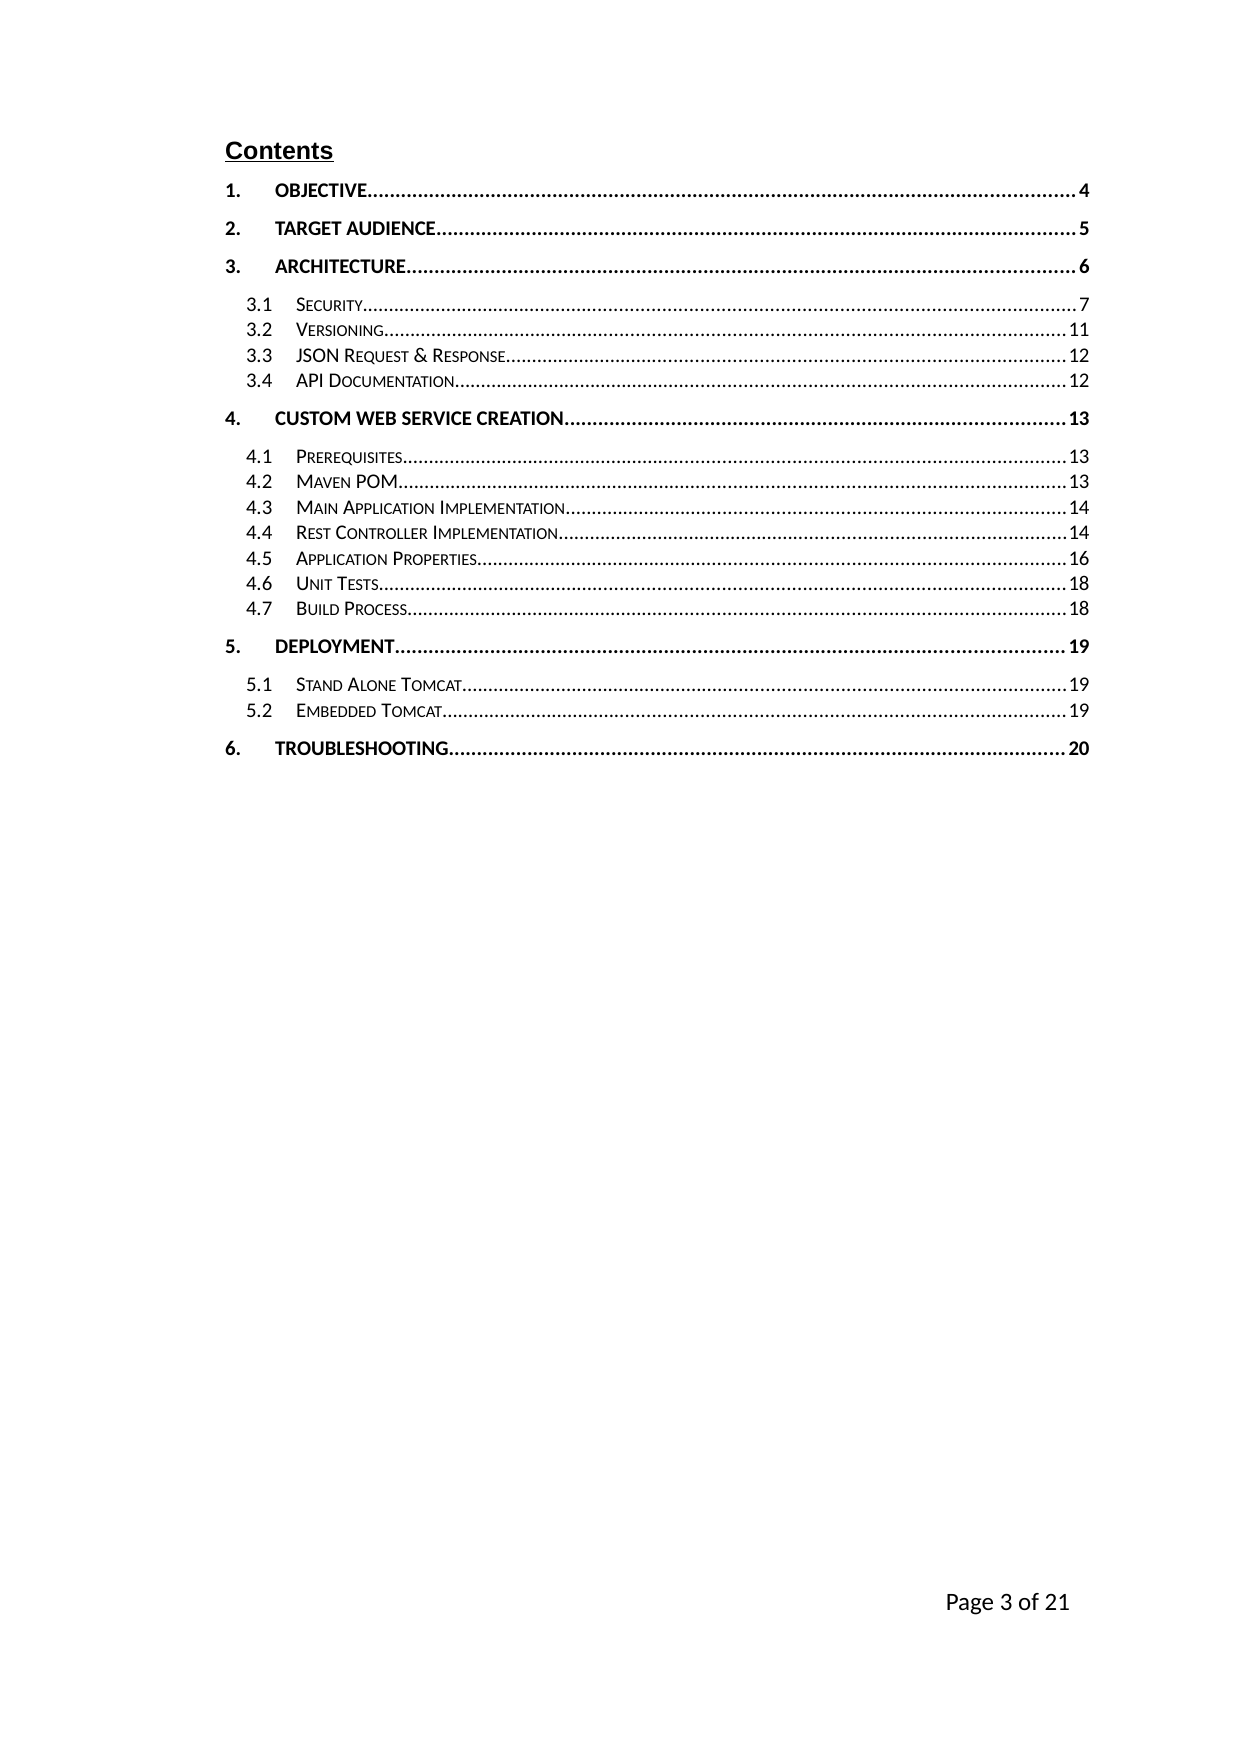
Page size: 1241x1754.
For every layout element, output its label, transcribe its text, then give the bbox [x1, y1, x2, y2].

text 5.1 Stand Alone Tomcat 19 [171, 671, 1090, 697]
text 3.2 Versioning 11 [171, 316, 1090, 342]
text 6. Troubleshooting 20 [150, 735, 1090, 760]
text 4.6 Unit Tests 18 [171, 570, 1090, 596]
text 5.2 Embedded Tomcat 19 [171, 697, 1090, 722]
text 3.4 API Documentation 12 [171, 367, 1090, 393]
text 4.2 Maven POM 13 [171, 468, 1090, 494]
text 5. Deployment 19 [150, 633, 1090, 659]
text 3. Architecture 6 [150, 253, 1090, 278]
text 4.1 Prerequisites 13 [171, 443, 1090, 468]
text 4.4 Rest Controller Implementation 14 [171, 519, 1090, 545]
text 3.1 Security 7 [171, 291, 1090, 316]
text 4. Custom Web Service Creation 13 [150, 405, 1090, 431]
title Contents [150, 136, 1090, 165]
text 4.5 Application Properties 16 [171, 545, 1090, 570]
text 4.7 Build Process 18 [171, 596, 1090, 621]
text 2. Target Audience 5 [150, 215, 1090, 241]
text 1. Objective 4 [150, 177, 1090, 203]
text 4.3 Main Application Implementation 14 [171, 494, 1090, 519]
text 3.3 JSON Request & Response 12 [171, 342, 1090, 367]
